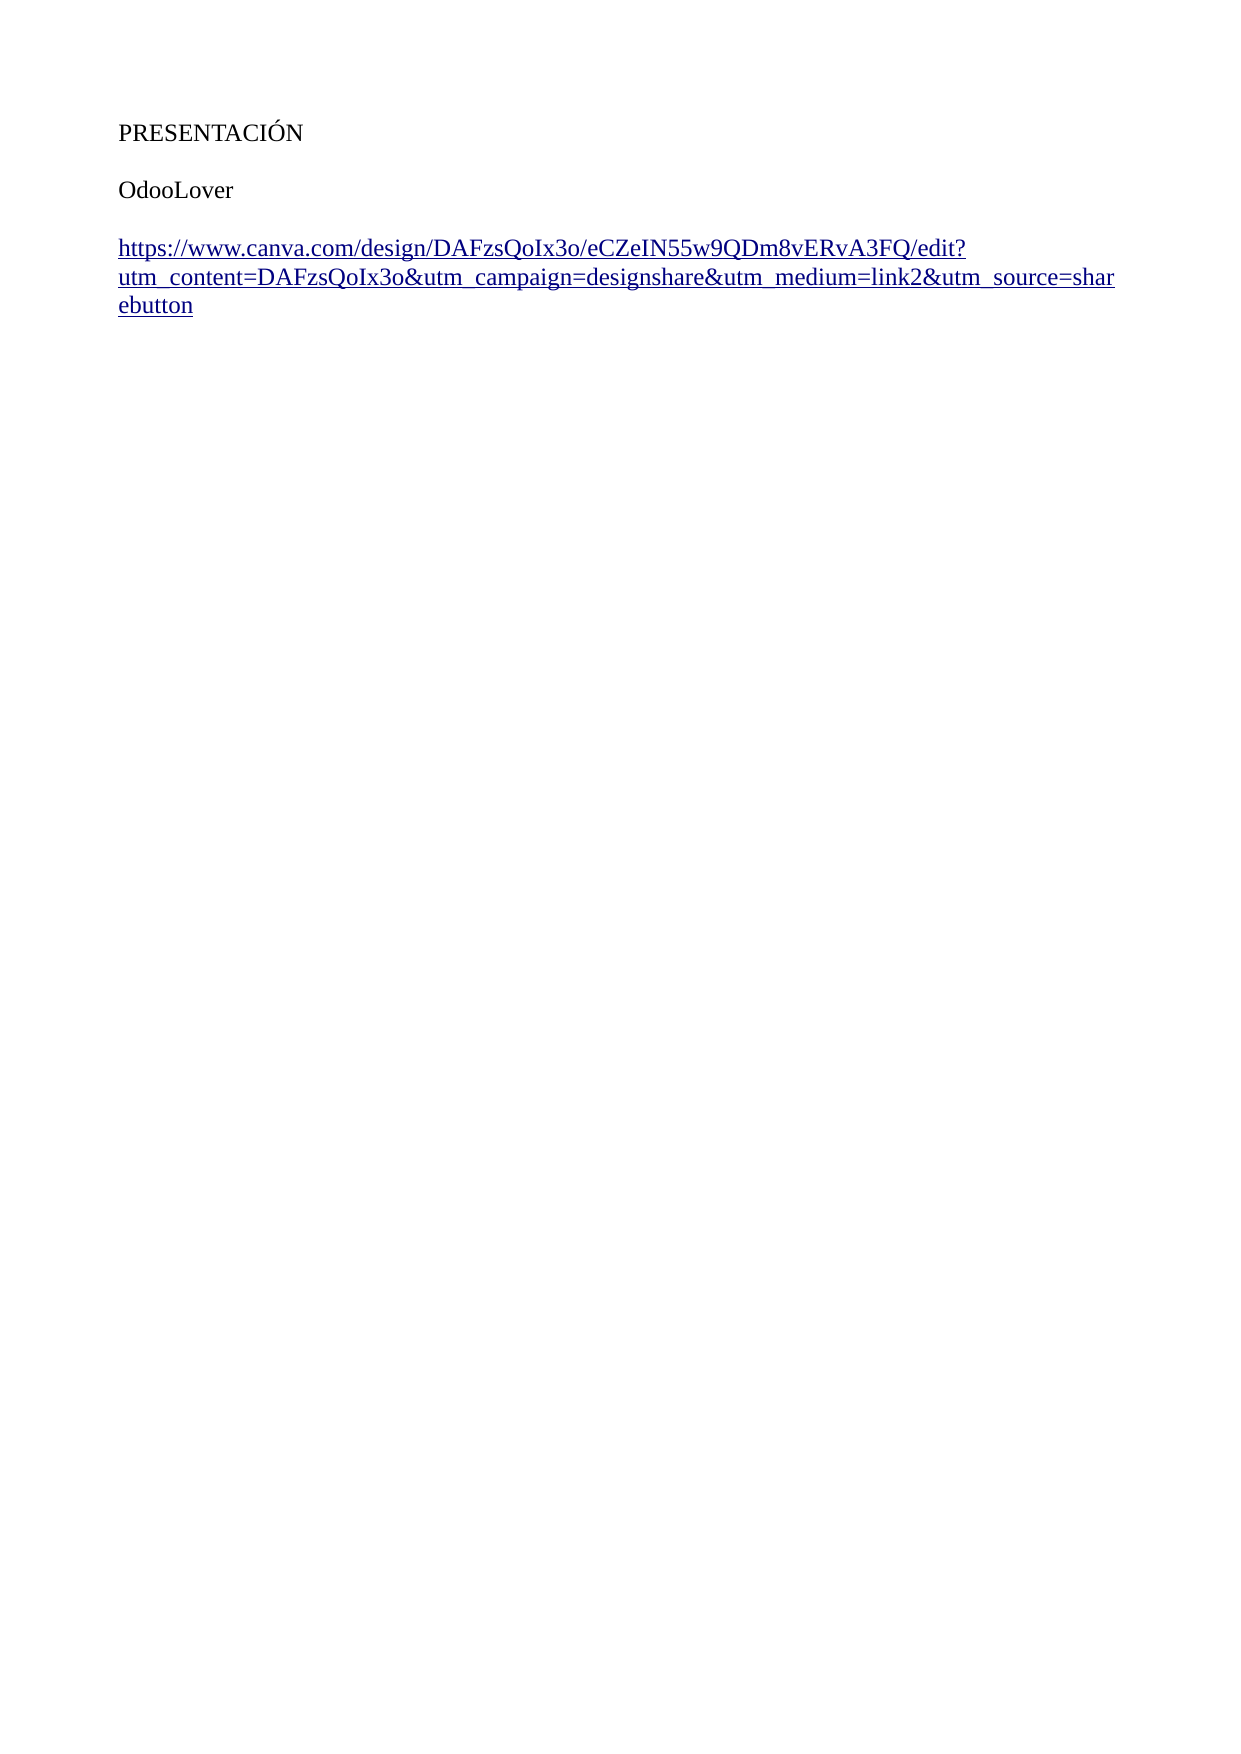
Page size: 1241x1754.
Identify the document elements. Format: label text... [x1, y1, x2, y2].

text OdooLover [118, 176, 1122, 204]
text https://www.canva.com/design/DAFzsQoIx3o/eCZeIN55w9QDm8vERvA3FQ/edit?utm_content=DAFzsQoIx3o&utm_campaign=designshare&utm_medium=link2&utm_source=sharebutton [118, 233, 1122, 319]
text PRESENTACIÓN [118, 118, 1122, 147]
